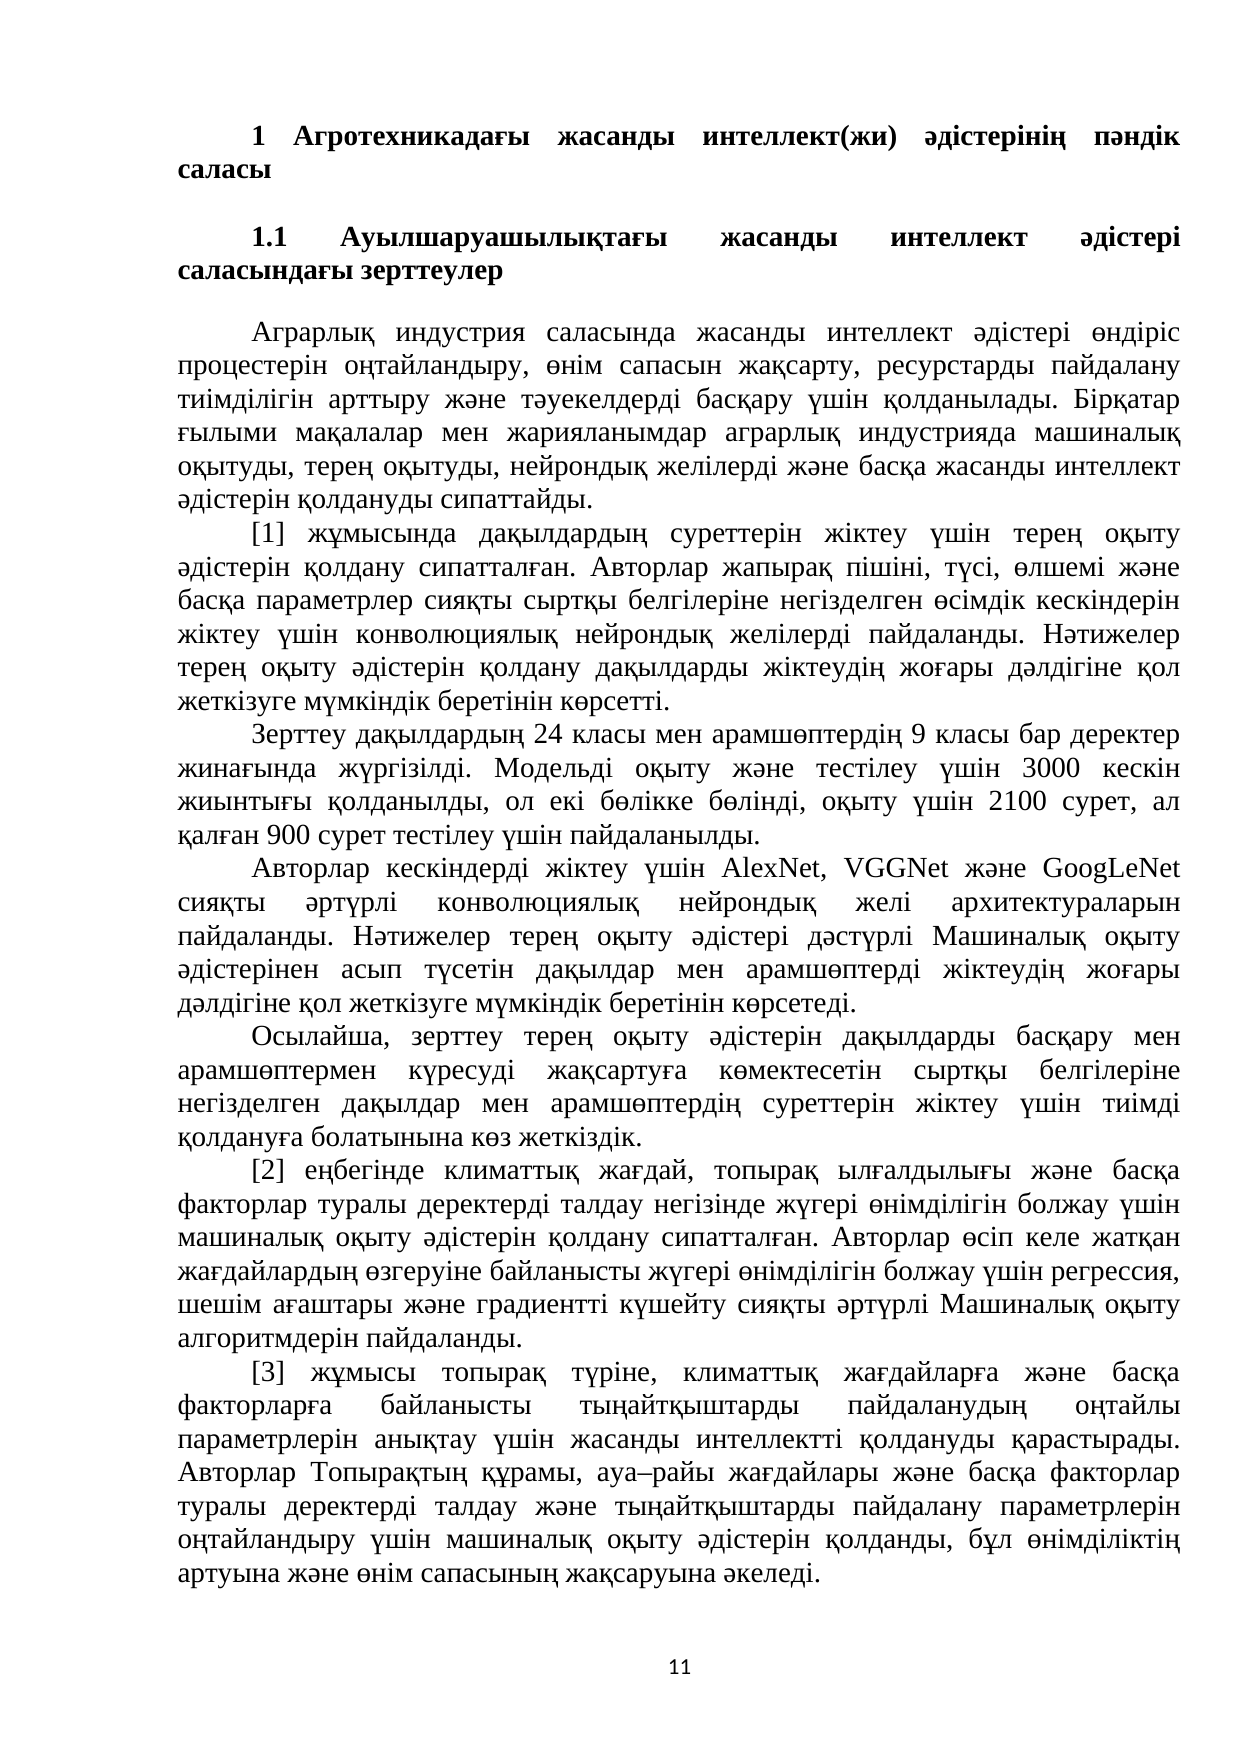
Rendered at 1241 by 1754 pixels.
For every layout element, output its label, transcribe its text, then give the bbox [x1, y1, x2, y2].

text [3] жұмысы топырақ түріне, климаттық жағдайларға және басқа факторларға байланысты тыңайтқыштарды пайдаланудың оңтайлы параметрлерін анықтау үшін жасанды интеллектті қолдануды қарастырады. Авторлар Топырақтың құрамы, ауа–райы жағдайлары және басқа факторлар туралы деректерді талдау және тыңайтқыштарды пайдалану параметрлерін оңтайландыру үшін машиналық оқыту әдістерін қолданды, бұл өнімділіктің артуына және өнім сапасының жақсаруына әкеледі. [177, 1354, 1181, 1588]
text Авторлар кескіндерді жіктеу үшін AlexNet, VGGNet және GoogLeNet сияқты әртүрлі конволюциялық нейрондық желі архитектураларын пайдаланды. Нәтижелер терең оқыту әдістері дәстүрлі Машиналық оқыту әдістерінен асып түсетін дақылдар мен арамшөптерді жіктеудің жоғары дәлдігіне қол жеткізуге мүмкіндік беретінін көрсетеді. [177, 851, 1181, 1018]
subtitle 1 Агротехникадағы жасанды интеллект(жи) әдістерінің пәндік саласы [177, 118, 1181, 185]
text [1] жұмысында дақылдардың суреттерін жіктеу үшін терең оқыту әдістерін қолдану сипатталған. Авторлар жапырақ пішіні, түсі, өлшемі және басқа параметрлер сияқты сыртқы белгілеріне негізделген өсімдік кескіндерін жіктеу үшін конволюциялық нейрондық желілерді пайдаланды. Нәтижелер терең оқыту әдістерін қолдану дақылдарды жіктеудің жоғары дәлдігіне қол жеткізуге мүмкіндік беретінін көрсетті. [177, 515, 1181, 716]
text [2] еңбегінде климаттық жағдай, топырақ ылғалдылығы және басқа факторлар туралы деректерді талдау негізінде жүгері өнімділігін болжау үшін машиналық оқыту әдістерін қолдану сипатталған. Авторлар өсіп келе жатқан жағдайлардың өзгеруіне байланысты жүгері өнімділігін болжау үшін регрессия, шешім ағаштары және градиентті күшейту сияқты әртүрлі Машиналық оқыту алгоритмдерін пайдаланды. [177, 1152, 1181, 1354]
subtitle 1.1 Ауылшаруашылықтағы жасанды интеллект әдістері саласындағы зерттеулер [177, 219, 1181, 286]
text Осылайша, зерттеу терең оқыту әдістерін дақылдарды басқару мен арамшөптермен күресуді жақсартуға көмектесетін сыртқы белгілеріне негізделген дақылдар мен арамшөптердің суреттерін жіктеу үшін тиімді қолдануға болатынына көз жеткіздік. [177, 1018, 1181, 1152]
text Аграрлық индустрия саласында жасанды интеллект әдістері өндіріс процестерін оңтайландыру, өнім сапасын жақсарту, ресурстарды пайдалану тиімділігін арттыру және тәуекелдерді басқару үшін қолданылады. Бірқатар ғылыми мақалалар мен жарияланымдар аграрлық индустрияда машиналық оқытуды, терең оқытуды, нейрондық желілерді және басқа жасанды интеллект әдістерін қолдануды сипаттайды. [177, 314, 1181, 515]
text Зерттеу дақылдардың 24 класы мен арамшөптердің 9 класы бар деректер жинағында жүргізілді. Модельді оқыту және тестілеу үшін 3000 кескін жиынтығы қолданылды, ол екі бөлікке бөлінді, оқыту үшін 2100 сурет, ал қалған 900 сурет тестілеу үшін пайдаланылды. [177, 716, 1181, 851]
